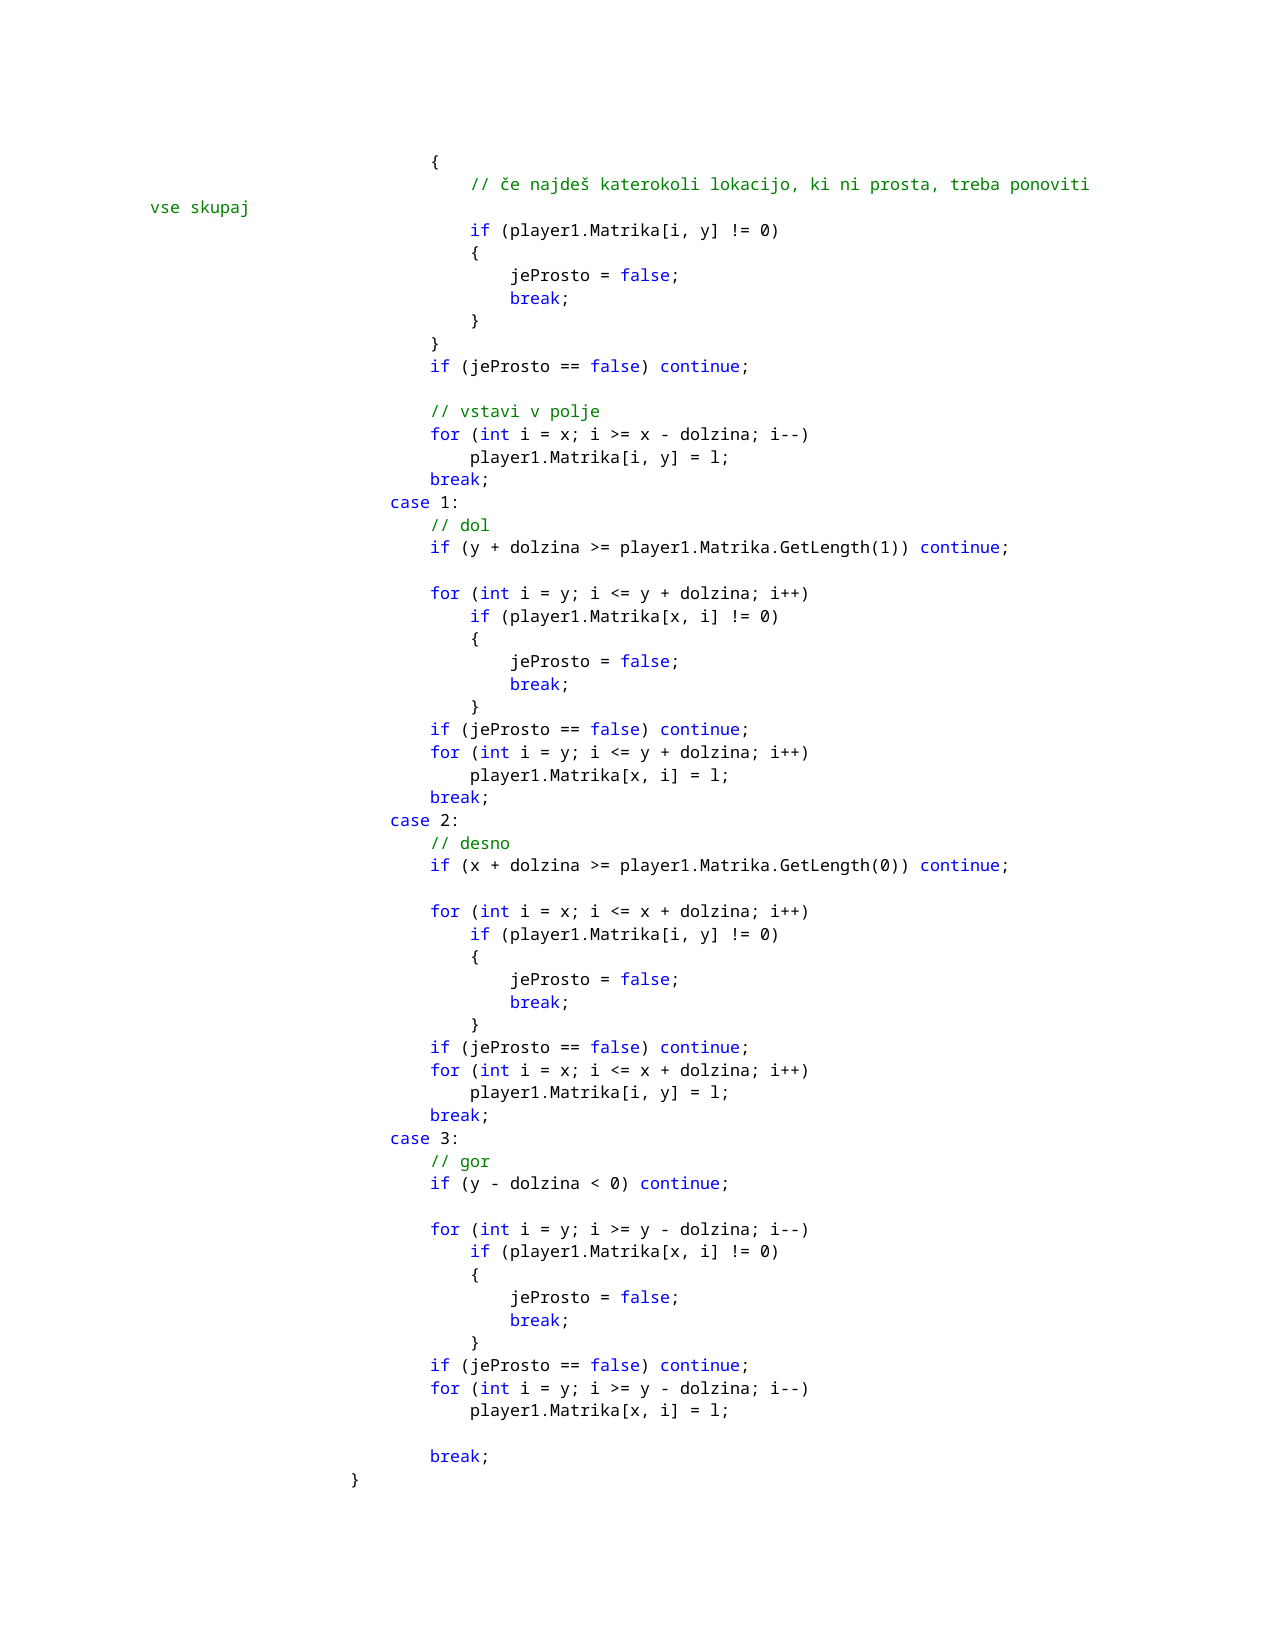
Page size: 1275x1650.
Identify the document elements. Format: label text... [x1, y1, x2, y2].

text // vstavi v polje [150, 400, 1125, 422]
text for (int i = x; i <= x + dolzina; i++) [150, 899, 1125, 922]
text break; [150, 672, 1125, 695]
text // če najdeš katerokoli lokacijo, ki ni prosta, treba ponoviti vse skupaj [150, 173, 1125, 218]
text // dol [150, 513, 1125, 536]
text if (jeProsto == false) continue; [150, 1353, 1125, 1376]
text break; [150, 1104, 1125, 1126]
text // gor [150, 1149, 1125, 1172]
text { [150, 1263, 1125, 1285]
text if (player1.Matrika[i, y] != 0) [150, 218, 1125, 241]
text } [150, 1467, 1125, 1490]
text if (player1.Matrika[i, y] != 0) [150, 922, 1125, 945]
text { [150, 150, 1125, 173]
text { [150, 627, 1125, 649]
text break; [150, 1444, 1125, 1467]
text for (int i = y; i <= y + dolzina; i++) [150, 581, 1125, 604]
text if (y + dolzina >= player1.Matrika.GetLength(1)) continue; [150, 536, 1125, 559]
text if (x + dolzina >= player1.Matrika.GetLength(0)) continue; [150, 854, 1125, 877]
text jeProsto = false; [150, 263, 1125, 286]
text if (player1.Matrika[x, i] != 0) [150, 604, 1125, 627]
text player1.Matrika[i, y] = l; [150, 1081, 1125, 1104]
text player1.Matrika[x, i] = l; [150, 1399, 1125, 1422]
text for (int i = x; i >= x - dolzina; i--) [150, 422, 1125, 445]
text jeProsto = false; [150, 649, 1125, 672]
text if (jeProsto == false) continue; [150, 1036, 1125, 1058]
text // desno [150, 831, 1125, 854]
text { [150, 945, 1125, 967]
text } [150, 332, 1125, 354]
text player1.Matrika[i, y] = l; [150, 445, 1125, 468]
text } [150, 1013, 1125, 1036]
text player1.Matrika[x, i] = l; [150, 763, 1125, 786]
text if (player1.Matrika[x, i] != 0) [150, 1240, 1125, 1263]
text break; [150, 990, 1125, 1013]
text case 3: [150, 1126, 1125, 1149]
text break; [150, 1308, 1125, 1331]
text jeProsto = false; [150, 967, 1125, 990]
text case 2: [150, 808, 1125, 831]
text } [150, 1331, 1125, 1353]
text break; [150, 786, 1125, 808]
text for (int i = y; i >= y - dolzina; i--) [150, 1217, 1125, 1240]
text case 1: [150, 491, 1125, 513]
text if (y - dolzina < 0) continue; [150, 1172, 1125, 1194]
text for (int i = x; i <= x + dolzina; i++) [150, 1058, 1125, 1081]
text { [150, 241, 1125, 263]
text if (jeProsto == false) continue; [150, 718, 1125, 740]
text jeProsto = false; [150, 1285, 1125, 1308]
text break; [150, 286, 1125, 309]
text } [150, 309, 1125, 332]
text if (jeProsto == false) continue; [150, 354, 1125, 377]
text } [150, 695, 1125, 718]
text for (int i = y; i >= y - dolzina; i--) [150, 1376, 1125, 1399]
text for (int i = y; i <= y + dolzina; i++) [150, 740, 1125, 763]
text break; [150, 468, 1125, 491]
